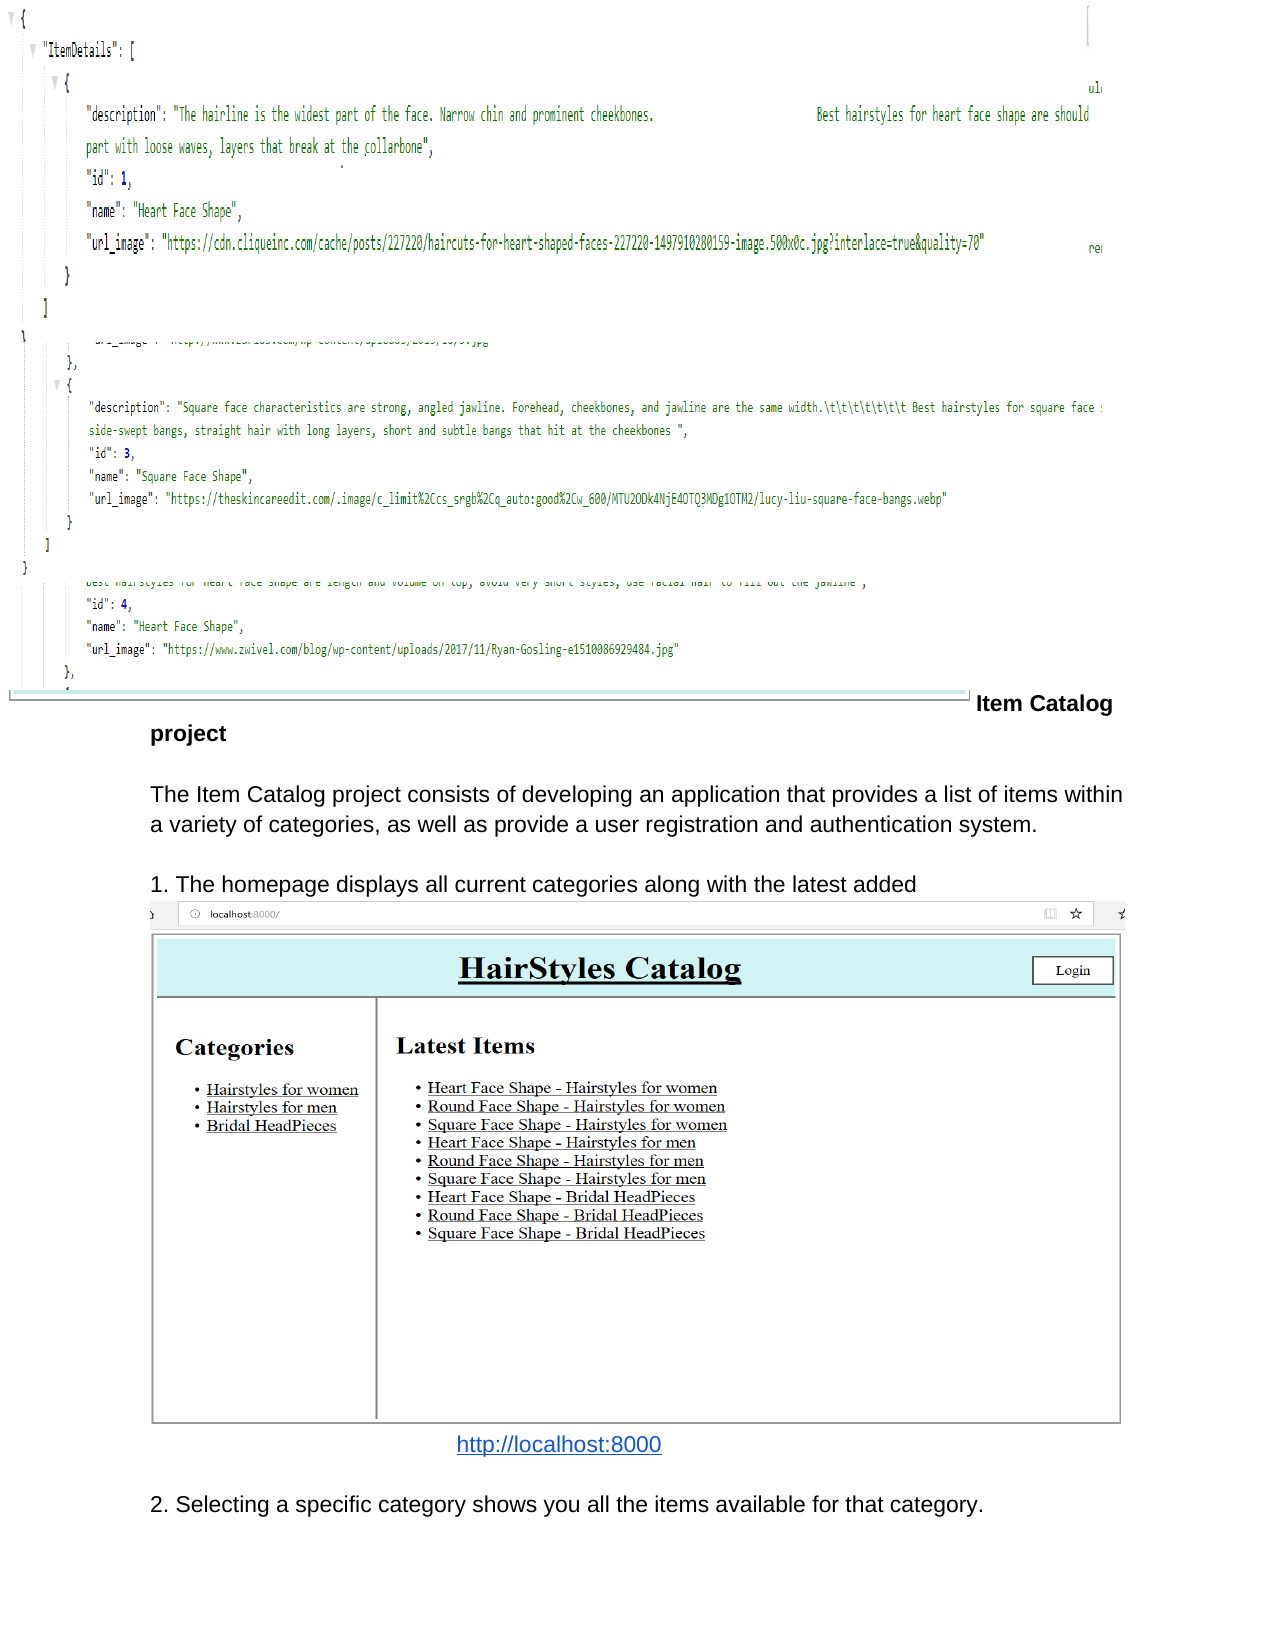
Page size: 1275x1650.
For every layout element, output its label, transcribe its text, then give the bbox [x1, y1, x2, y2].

text 2. Selecting a specific category shows you all the items available for that category. [150, 1491, 1125, 1518]
text Item Catalog project [150, 47, 1125, 746]
picture [150, 901, 1125, 1427]
text http://localhost:8000 [375, 1431, 1125, 1457]
text 1. The homepage displays all current categories along with the latest added [150, 871, 1125, 897]
picture [0, 0, 1102, 708]
text The Item Catalog project consists of developing an application that provides a list of items within a variety of categories, as well as provide a user registration and authentication system. [150, 781, 1125, 837]
